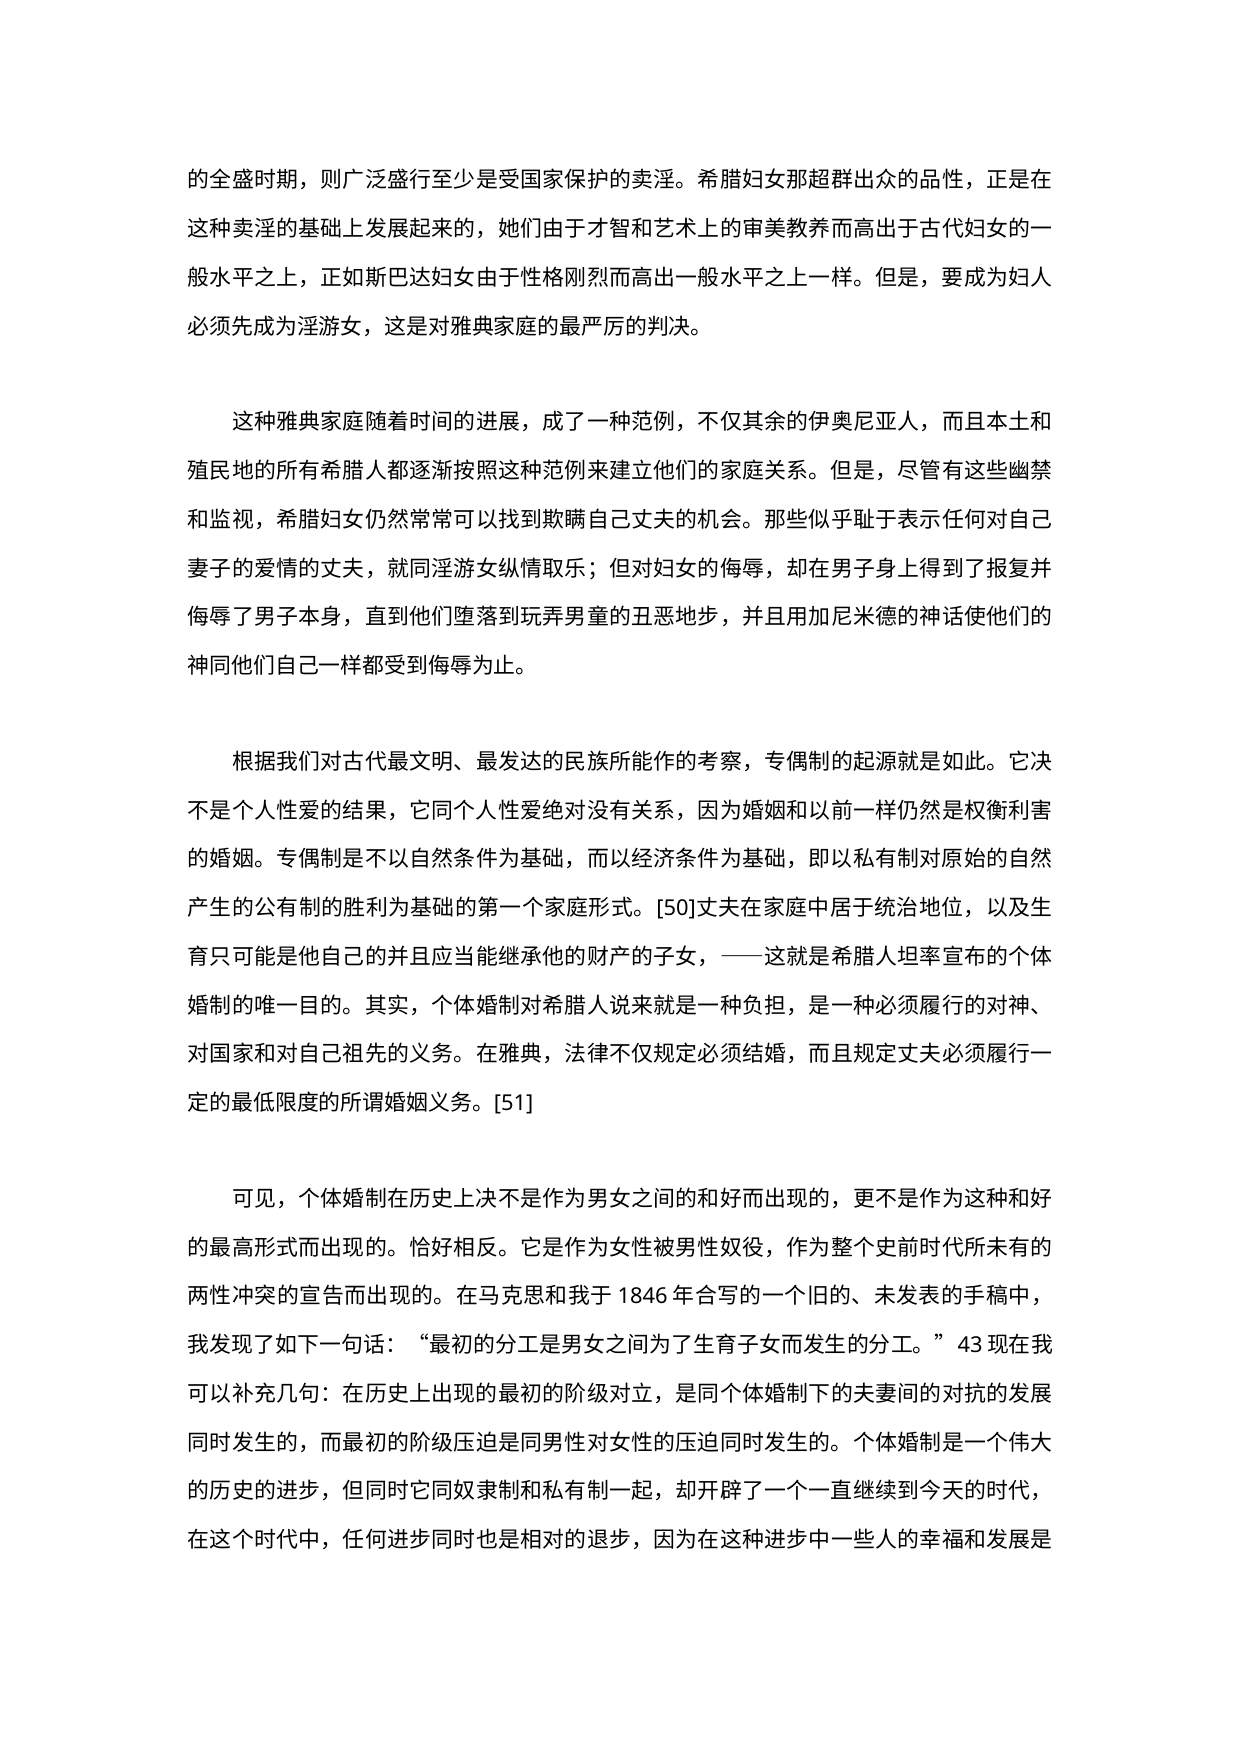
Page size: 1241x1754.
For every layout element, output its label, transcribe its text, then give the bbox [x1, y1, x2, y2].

text 根据我们对古代最文明、最发达的民族所能作的考察，专偶制的起源就是如此。它决不是个人性爱的结果，它同个人性爱绝对没有关系，因为婚姻和以前一样仍然是权衡利害的婚姻。专偶制是不以自然条件为基础，而以经济条件为基础，即以私有制对原始的自然产生的公有制的胜利为基础的第一个家庭形式。[50]丈夫在家庭中居于统治地位，以及生育只可能是他自己的并且应当能继承他的财产的子女，——这就是希腊人坦率宣布的个体婚制的唯一目的。其实，个体婚制对希腊人说来就是一种负担，是一种必须履行的对神、对国家和对自己祖先的义务。在雅典，法律不仅规定必须结婚，而且规定丈夫必须履行一定的最低限度的所谓婚姻义务。[51] [187, 743, 1053, 1117]
text 可见，个体婚制在历史上决不是作为男女之间的和好而出现的，更不是作为这种和好的最高形式而出现的。恰好相反。它是作为女性被男性奴役，作为整个史前时代所未有的两性冲突的宣告而出现的。在马克思和我于1846年合写的一个旧的、未发表的手稿中，我发现了如下一句话：“最初的分工是男女之间为了生育子女而发生的分工。”43现在我可以补充几句：在历史上出现的最初的阶级对立，是同个体婚制下的夫妻间的对抗的发展同时发生的，而最初的阶级压迫是同男性对女性的压迫同时发生的。个体婚制是一个伟大的历史的进步，但同时它同奴隶制和私有制一起，却开辟了一个一直继续到今天的时代，在这个时代中，任何进步同时也是相对的退步，因为在这种进步中一些人的幸福和发展是通过另一些人的痛苦和受压抑而实现的。个体婚制是文明社会的细胞形态，根据这种形态，我们就可以研究文明社会内部充分发展着的对立和矛盾的本质。 [187, 1180, 1053, 1554]
text 我们看到，在以雅典人为代表的伊奥尼亚人中间，情况就完全不同了。姑娘们只学习纺织缝纫，至多也不过学一点读写而已。她们差不多是被幽禁起来，只能同别的妇女有所交往。妇女所住的房间是在家中的单独一部分，在楼上或者在后屋中，男子，特别是陌生人不容易入内，如果有男子来到家里，妇女就躲到那里去。妇女没有女奴隶作伴就不能离家外出；她们在家里实际上受着监视；阿里斯托芬曾经提到摩罗西狗，说人们饲养它们是为了吓走奸夫[48]，而且，至少在亚洲各城市，还用阉人来监视妇女，早在希罗多德时代，在希俄斯岛上就制造这种阉人出售，据瓦克斯穆特说，并不是只卖给野蛮人42。在欧里庇得斯的作品中，妻子被称为oikure－ma[49]，即用来照管家务的一种物件(这个词是一个中性名词)；在雅典人看来，妻子除生育子女以外，不过是一个婢女的头领而已。丈夫从事竞技运动和公共事业，而妻子不许参加；此外，丈夫还常常有女奴隶供他支配，而在雅典的全盛时期，则广泛盛行至少是受国家保护的卖淫。希腊妇女那超群出众的品性，正是在这种卖淫的基础上发展起来的，她们由于才智和艺术上的审美教养而高出于古代妇女的一般水平之上，正如斯巴达妇女由于性格刚烈而高出一般水平之上一样。但是，要成为妇人，必须先成为淫游女，这是对雅典家庭的最严厉的判决。 [187, 162, 1053, 341]
text 这种雅典家庭随着时间的进展，成了一种范例，不仅其余的伊奥尼亚人，而且本土和殖民地的所有希腊人都逐渐按照这种范例来建立他们的家庭关系。但是，尽管有这些幽禁和监视，希腊妇女仍然常常可以找到欺瞒自己丈夫的机会。那些似乎耻于表示任何对自己妻子的爱情的丈夫，就同淫游女纵情取乐；但对妇女的侮辱，却在男子身上得到了报复并侮辱了男子本身，直到他们堕落到玩弄男童的丑恶地步，并且用加尼米德的神话使他们的神同他们自己一样都受到侮辱为止。 [187, 404, 1053, 680]
